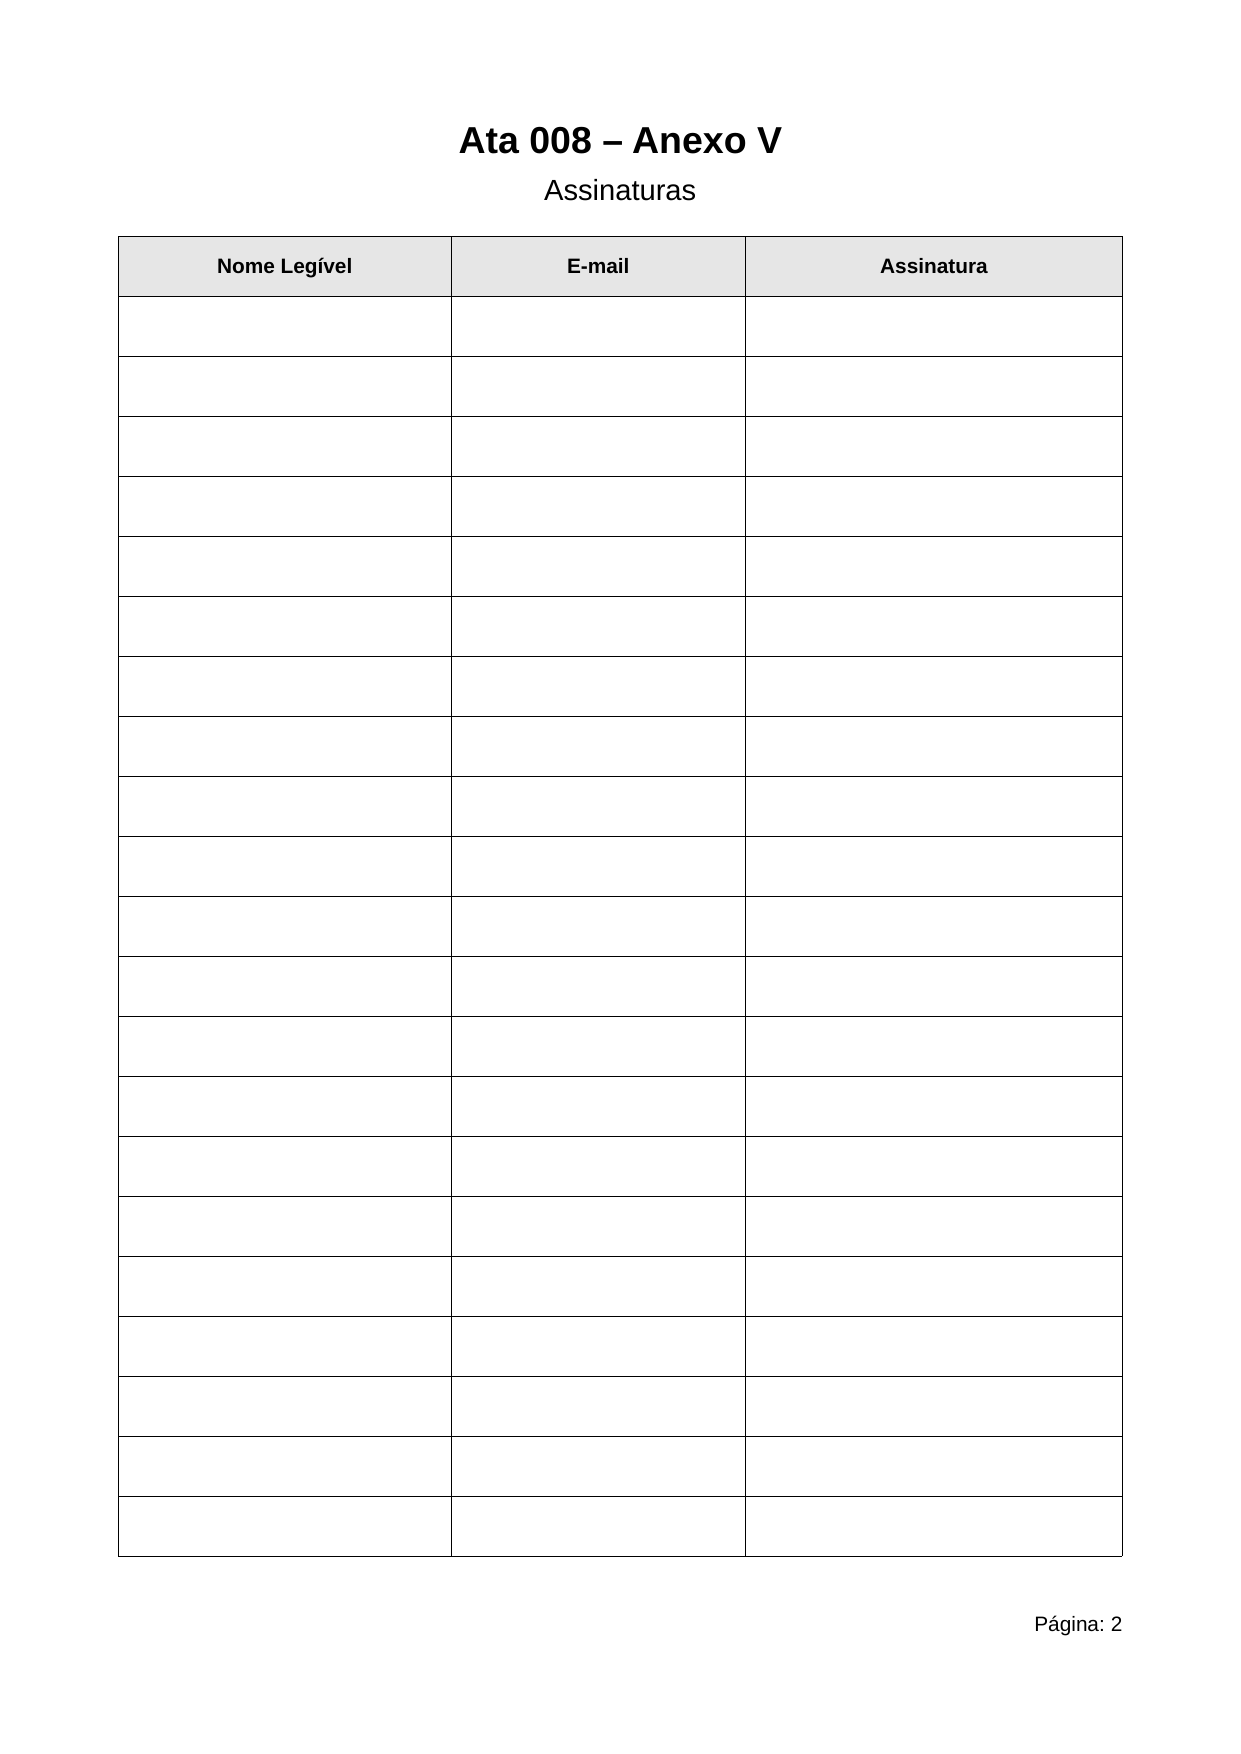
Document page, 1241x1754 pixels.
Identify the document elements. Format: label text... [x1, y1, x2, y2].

table_cell [746, 777, 1122, 836]
table_cell [119, 477, 451, 536]
table_header Nome Legível [119, 237, 451, 296]
table_cell [746, 897, 1122, 956]
table_cell [452, 1077, 745, 1136]
table_cell [119, 537, 451, 596]
table_cell [452, 1197, 745, 1256]
table_cell [119, 657, 451, 716]
table_cell [119, 777, 451, 836]
table_cell [746, 1017, 1122, 1076]
table_cell [119, 957, 451, 1016]
table_cell [452, 357, 745, 416]
table_cell [746, 477, 1122, 536]
table_cell [452, 1377, 745, 1436]
table_cell [746, 1137, 1122, 1196]
table_cell [746, 1497, 1122, 1556]
table_cell [746, 537, 1122, 596]
table_cell [119, 1317, 451, 1376]
table_cell [452, 897, 745, 956]
table_cell [452, 537, 745, 596]
table_cell [746, 957, 1122, 1016]
table_cell [452, 597, 745, 656]
table_cell [746, 1077, 1122, 1136]
table_cell [746, 297, 1122, 356]
table_cell [746, 1197, 1122, 1256]
table_cell [119, 1377, 451, 1436]
table_cell [119, 1437, 451, 1496]
table_cell [746, 1437, 1122, 1496]
table_cell [452, 777, 745, 836]
table_cell [452, 837, 745, 896]
table_cell [119, 597, 451, 656]
table_cell [452, 957, 745, 1016]
table_cell [452, 1137, 745, 1196]
table_cell [746, 1257, 1122, 1316]
table_cell [746, 417, 1122, 476]
table_cell [119, 1017, 451, 1076]
table_cell [119, 417, 451, 476]
table_cell [452, 297, 745, 356]
table_cell [119, 1137, 451, 1196]
table_header E-mail [452, 237, 745, 296]
table_cell [119, 717, 451, 776]
table_cell [746, 357, 1122, 416]
table_cell [452, 417, 745, 476]
table_cell [746, 1317, 1122, 1376]
table_cell [452, 717, 745, 776]
table_cell [452, 1017, 745, 1076]
table_cell [452, 477, 745, 536]
table_cell [452, 1257, 745, 1316]
table_cell [119, 1257, 451, 1316]
table_cell [746, 657, 1122, 716]
table_cell [119, 357, 451, 416]
table_cell [746, 597, 1122, 656]
table_header Assinatura [746, 237, 1122, 296]
table_cell [452, 1497, 745, 1556]
table_cell [452, 1437, 745, 1496]
table_cell [119, 297, 451, 356]
table_cell [746, 717, 1122, 776]
table_cell [452, 657, 745, 716]
table_cell [119, 837, 451, 896]
table_cell [746, 1377, 1122, 1436]
table_cell [119, 1197, 451, 1256]
table_cell [452, 1317, 745, 1376]
table_cell [119, 897, 451, 956]
table_cell [119, 1077, 451, 1136]
table_cell [746, 837, 1122, 896]
table_cell [119, 1497, 451, 1556]
